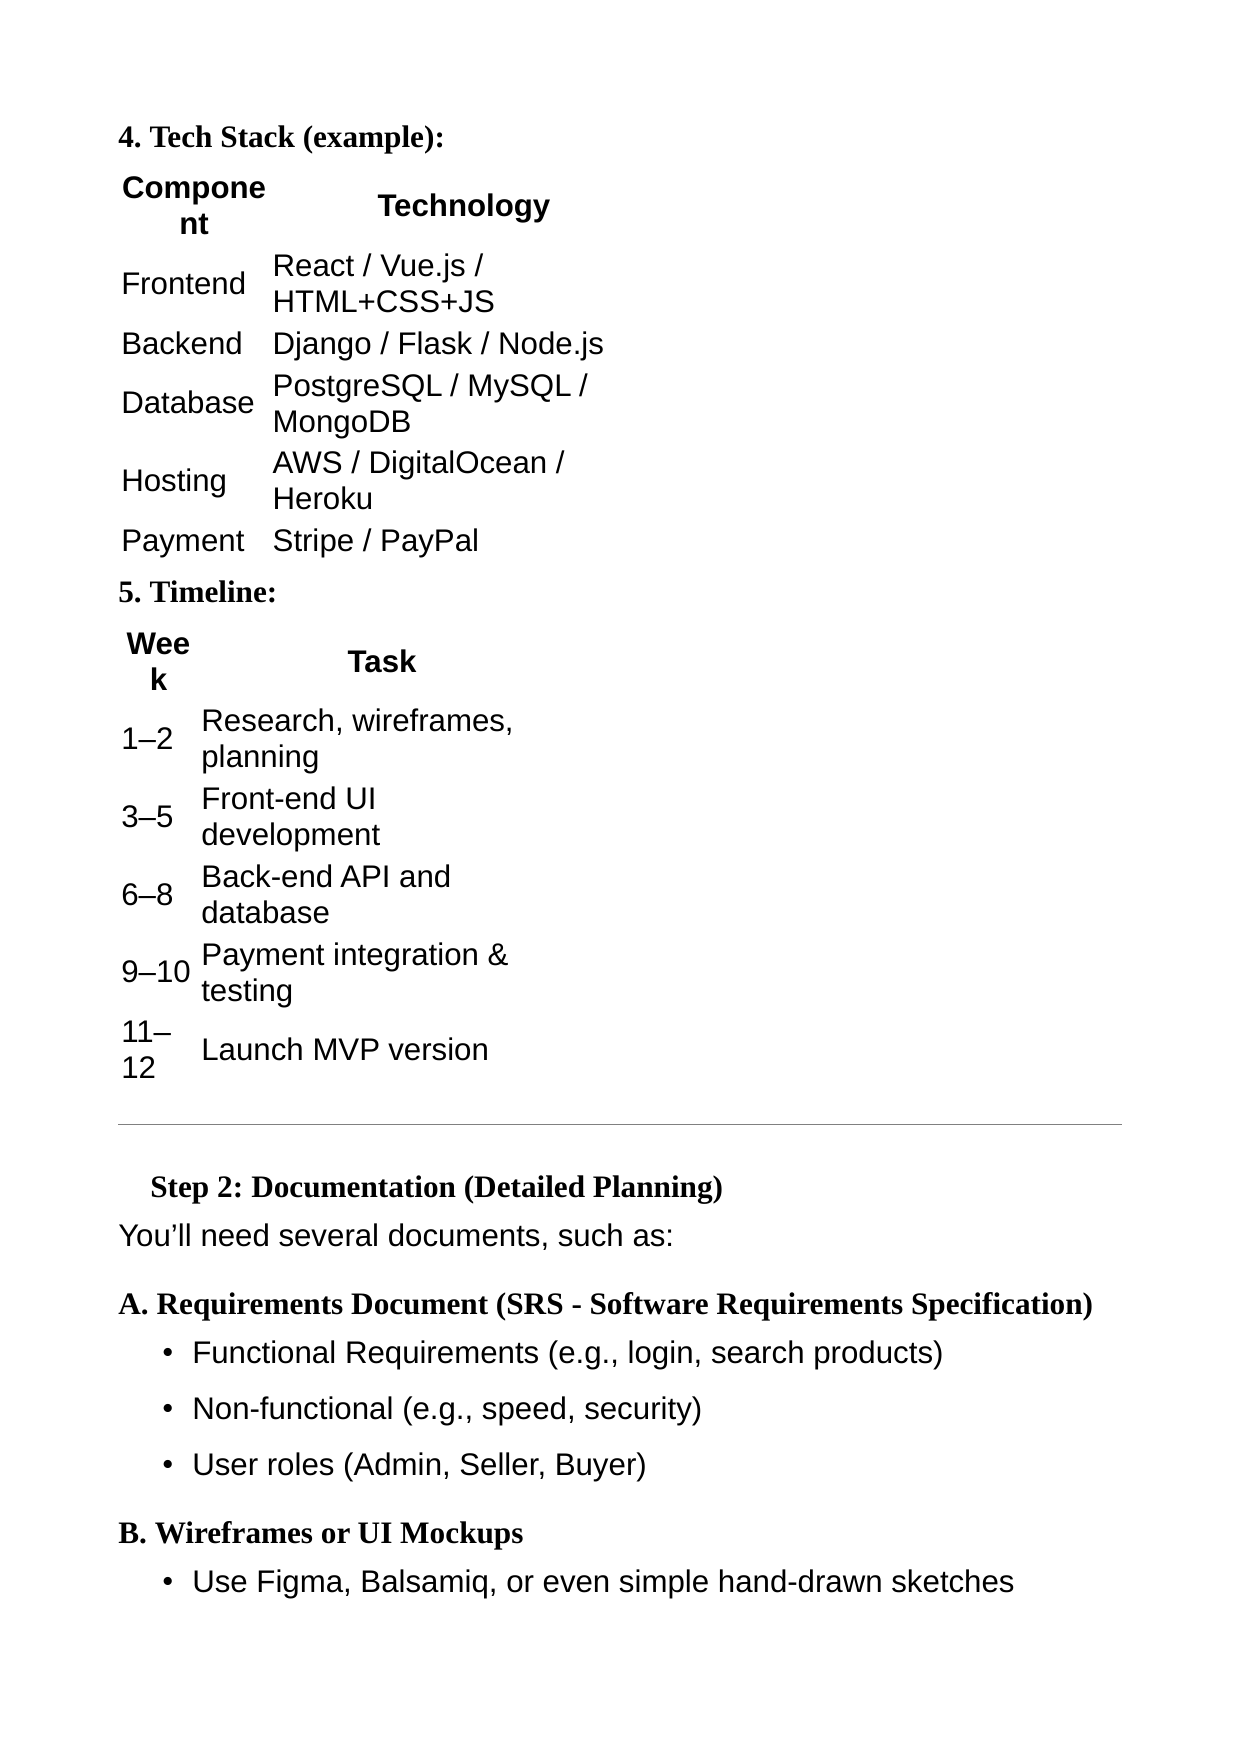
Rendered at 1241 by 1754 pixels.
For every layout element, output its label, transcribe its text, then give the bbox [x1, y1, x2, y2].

table_header Component [118, 167, 269, 244]
table_cell Database [118, 364, 269, 441]
table_cell Launch MVP version [198, 1010, 566, 1088]
table_cell PostgreSQL / MySQL / MongoDB [270, 364, 658, 441]
table_cell React / Vue.js / HTML+CSS+JS [270, 244, 658, 322]
table_cell Frontend [118, 244, 269, 322]
table_cell 9–10 [118, 933, 198, 1010]
table_cell Payment integration & testing [198, 933, 566, 1010]
list Use Figma, Balsamiq, or even simple hand-drawn sketches [162, 1563, 1122, 1599]
table_cell Back-end API and database [198, 855, 566, 933]
list Non-functional (e.g., speed, security) [162, 1390, 1122, 1426]
subtitle A. Requirements Document (SRS - Software Requirements Specification) [118, 1285, 1122, 1321]
table_cell 1–2 [118, 700, 198, 777]
table_cell Django / Flask / Node.js [270, 322, 658, 364]
table_cell 6–8 [118, 855, 198, 933]
table_header Task [198, 622, 566, 699]
list Functional Requirements (e.g., login, search products) [162, 1334, 1122, 1370]
table_cell Stripe / PayPal [270, 519, 658, 561]
list User roles (Admin, Seller, Buyer) [162, 1446, 1122, 1482]
table_cell Payment [118, 519, 269, 561]
text You’ll need several documents, such as: [118, 1217, 1122, 1253]
table_header Technology [270, 167, 658, 244]
table_cell 3–5 [118, 777, 198, 855]
table_cell Backend [118, 322, 269, 364]
table_header Week [118, 622, 198, 699]
table_cell Hosting [118, 441, 269, 519]
table_cell Front-end UI development [198, 777, 566, 855]
subtitle 4. Tech Stack (example): [118, 118, 1122, 154]
table_cell AWS / DigitalOcean / Heroku [270, 441, 658, 519]
subtitle 5. Timeline: [118, 573, 1122, 609]
subtitle ✅ Step 2: Documentation (Detailed Planning) [118, 1168, 1122, 1204]
table_cell 11–12 [118, 1010, 198, 1088]
subtitle B. Wireframes or UI Mockups [118, 1515, 1122, 1551]
table_cell Research, wireframes, planning [198, 700, 566, 777]
